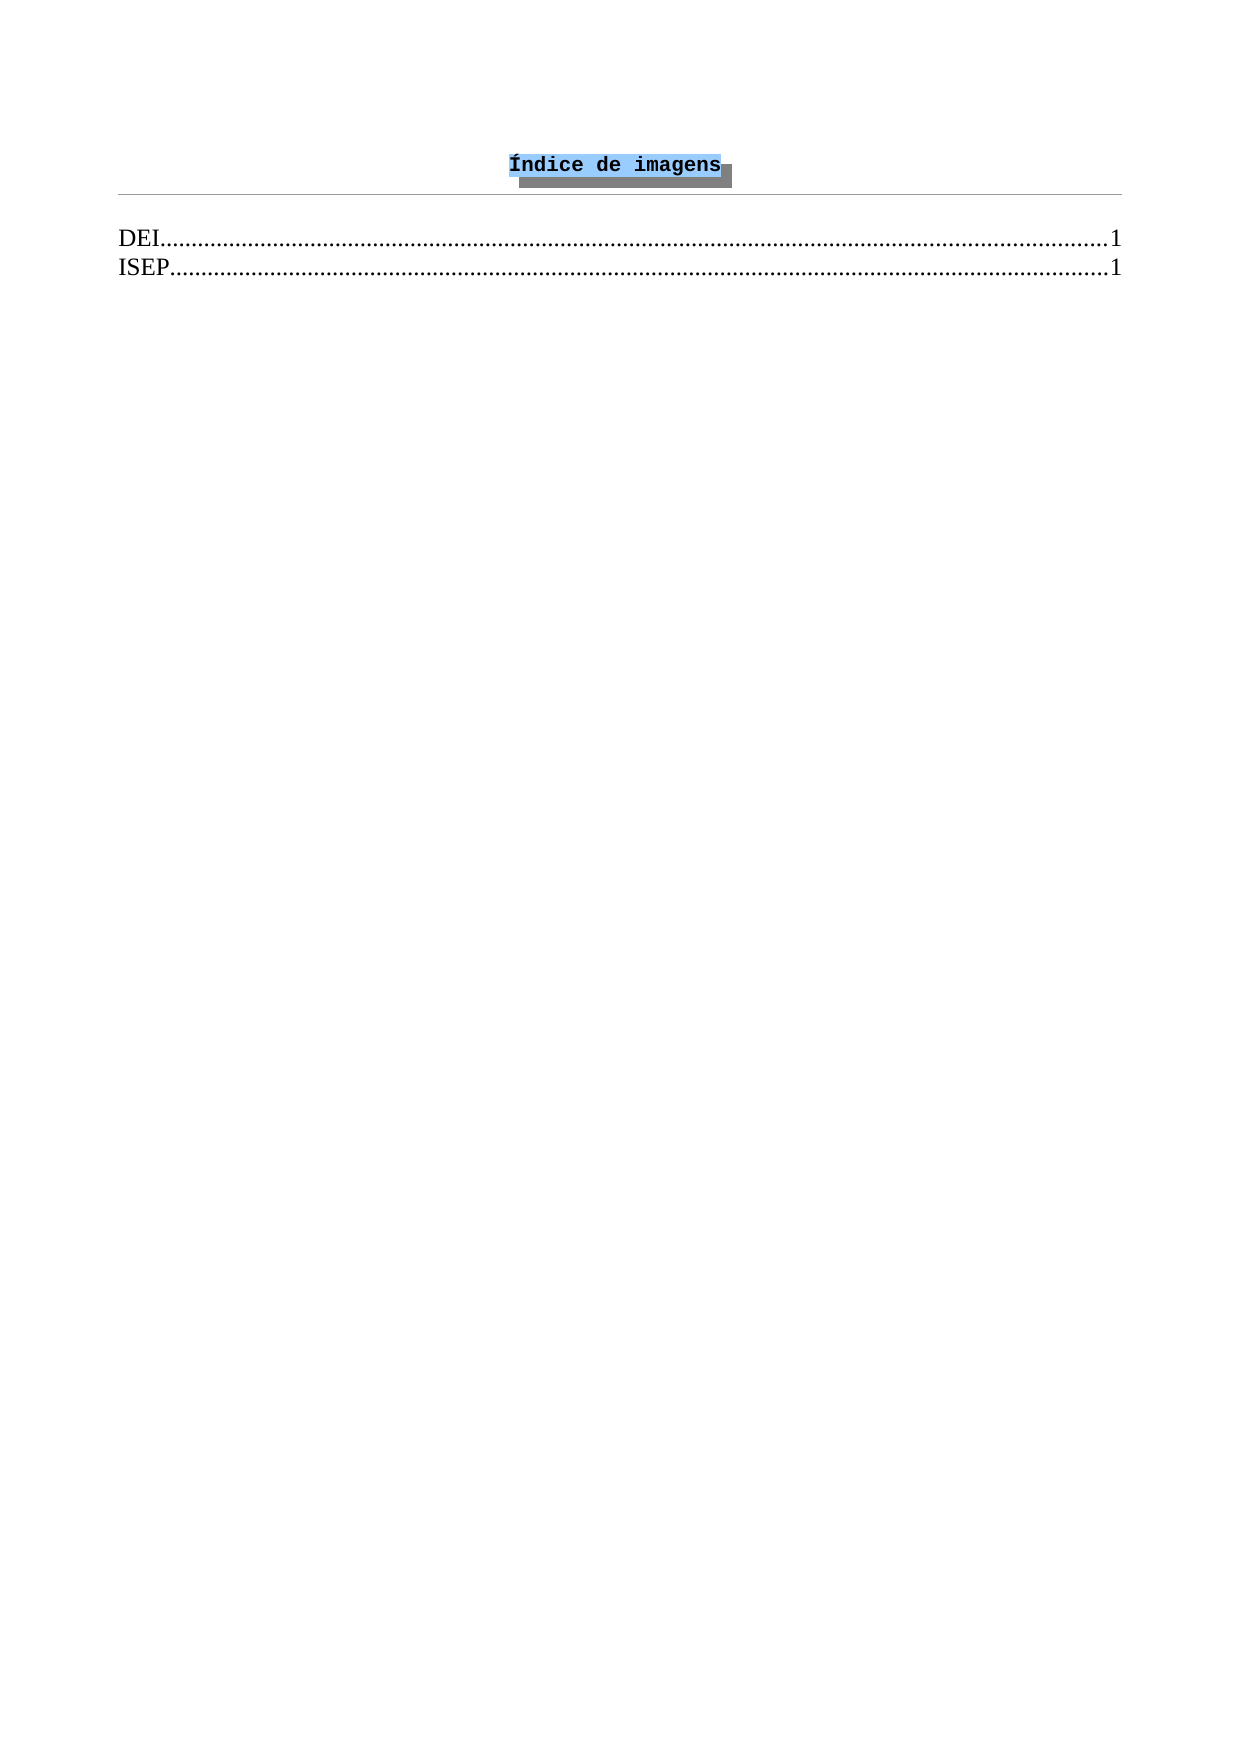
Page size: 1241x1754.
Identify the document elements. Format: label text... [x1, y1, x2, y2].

text DEI 1 [118, 223, 1122, 252]
text ISEP 1 [118, 252, 1122, 281]
subtitle Índice de imagens [118, 148, 1122, 194]
